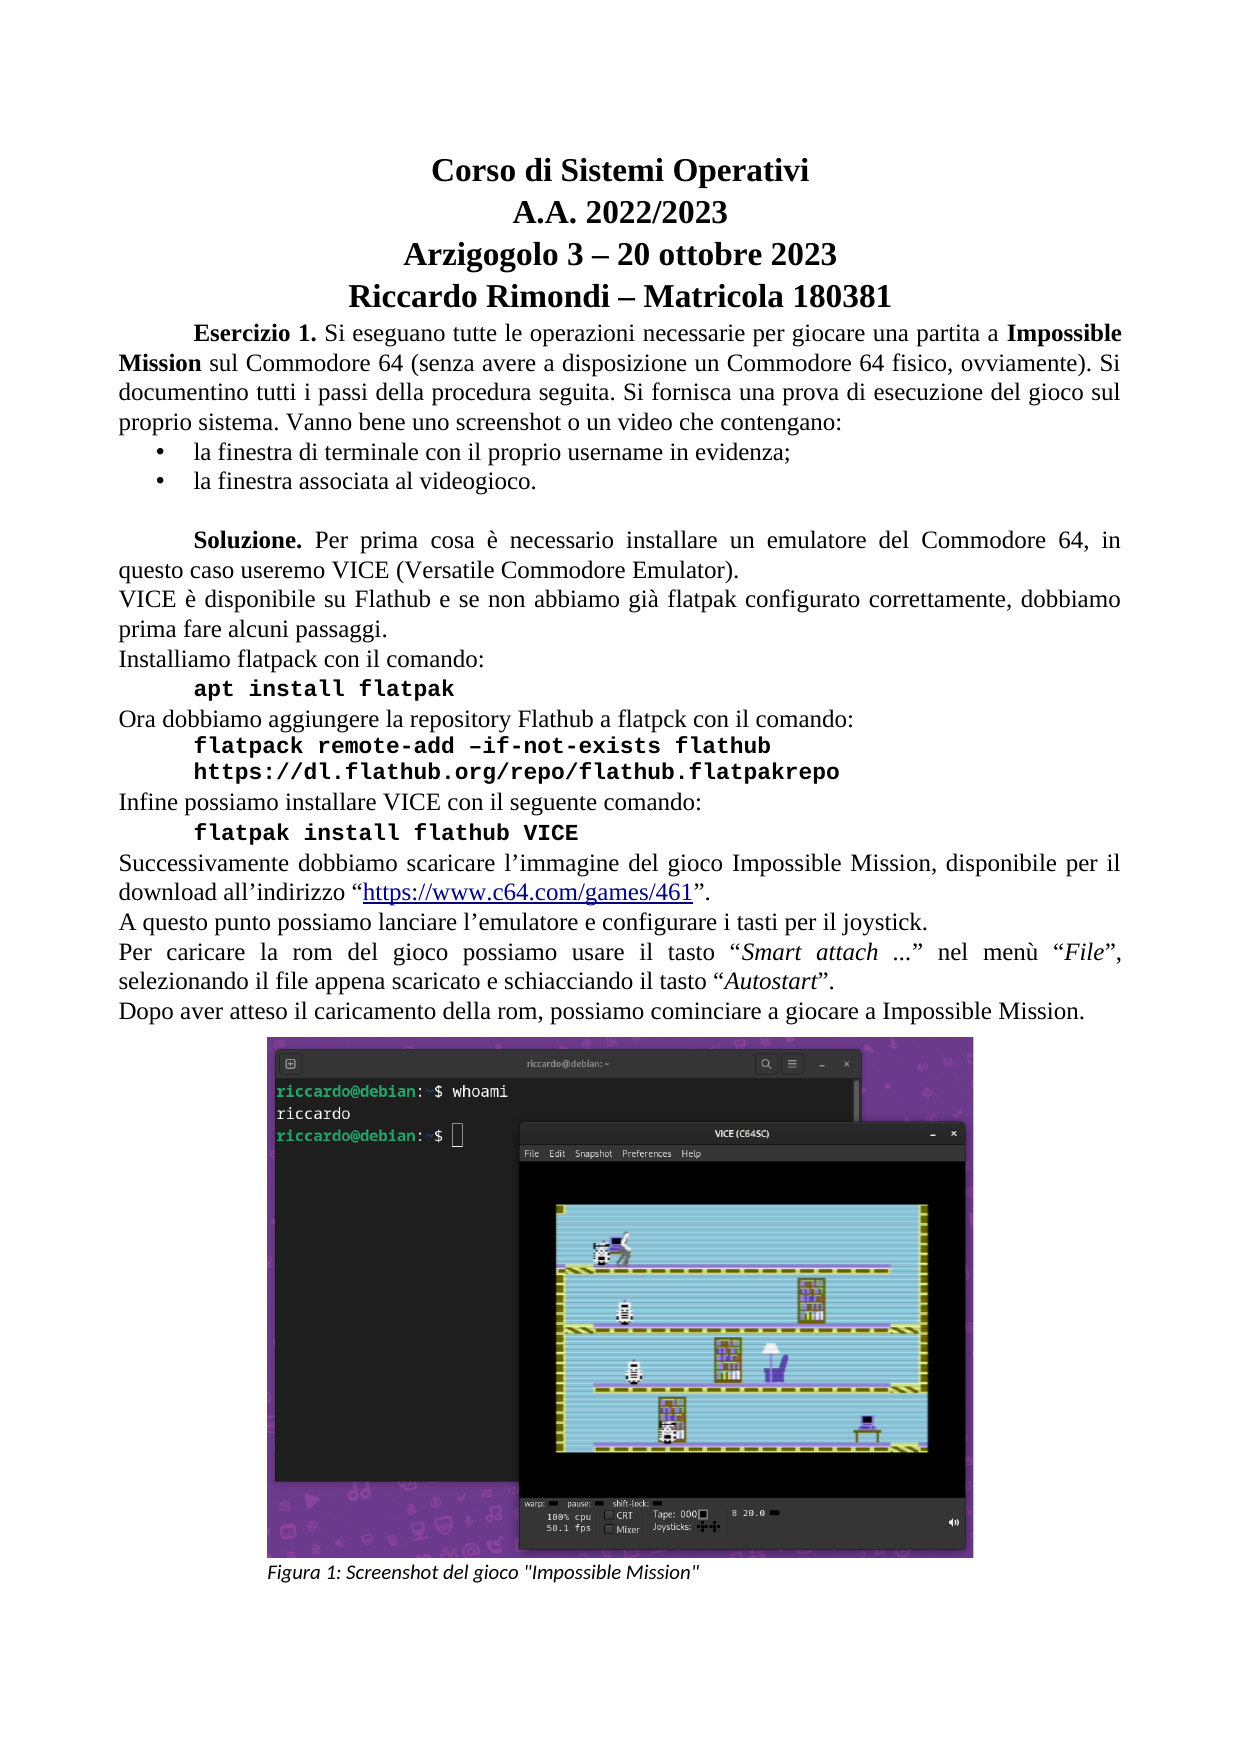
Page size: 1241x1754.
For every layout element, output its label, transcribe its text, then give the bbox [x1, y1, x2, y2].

text Per caricare la rom del gioco possiamo usare il tasto “Smart attach ...” nel menù “File”, selezionando il file appena scaricato e schiacciando il tasto “Autostart”. [118, 937, 1122, 995]
text Soluzione. Per prima cosa è necessario installare un emulatore del Commodore 64, in questo caso useremo VICE (Versatile Commodore Emulator). [118, 525, 1122, 584]
list la finestra associata al videogioco. [156, 466, 1122, 495]
text Esercizio 1. Si eseguano tutte le operazioni necessarie per giocare una partita a Impossible Mission sul Commodore 64 (senza avere a disposizione un Commodore 64 fisico, ovviamente). Si documentino tutti i passi della procedura seguita. Si fornisca una prova di esecuzione del gioco sul proprio sistema. Vanno bene uno screenshot o un video che contengano: [118, 318, 1122, 436]
picture [267, 1037, 974, 1558]
text Dopo aver atteso il caricamento della rom, possiamo cominciare a giocare a Impossible Mission. [118, 996, 1122, 1024]
text flatpak install flathub VICE [118, 817, 1122, 847]
text A questo punto possiamo lanciare l’emulatore e configurare i tasti per il joystick. [118, 907, 1122, 936]
list la finestra di terminale con il proprio username in evidenza; [156, 437, 1122, 465]
text Figura 1: Screenshot del gioco "Impossible Mission" [267, 1558, 973, 1585]
text Ora dobbiamo aggiungere la repository Flathub a flatpck con il comando: [118, 704, 1122, 733]
text Riccardo Rimondi – Matricola 180381 [118, 276, 1122, 314]
text Corso di Sistemi Operativi [118, 150, 1122, 188]
text Successivamente dobbiamo scaricare l’immagine del gioco Impossible Mission, disponibile per il download all’indirizzo “https://www.c64.com/games/461”. [118, 848, 1122, 906]
text Arzigogolo 3 – 20 ottobre 2023 [118, 234, 1122, 272]
text VICE è disponibile su Flathub e se non abbiamo già flatpak configurato correttamente, dobbiamo prima fare alcuni passaggi. [118, 584, 1122, 643]
text Installiamo flatpack con il comando: [118, 644, 1122, 672]
text flatpack remote-add –if-not-exists flathub https://dl.flathub.org/repo/flathub.flatpakrepo [118, 734, 1122, 787]
text apt install flatpak [118, 673, 1122, 703]
text Infine possiamo installare VICE con il seguente comando: [118, 787, 1122, 816]
text A.A. 2022/2023 [118, 192, 1122, 230]
